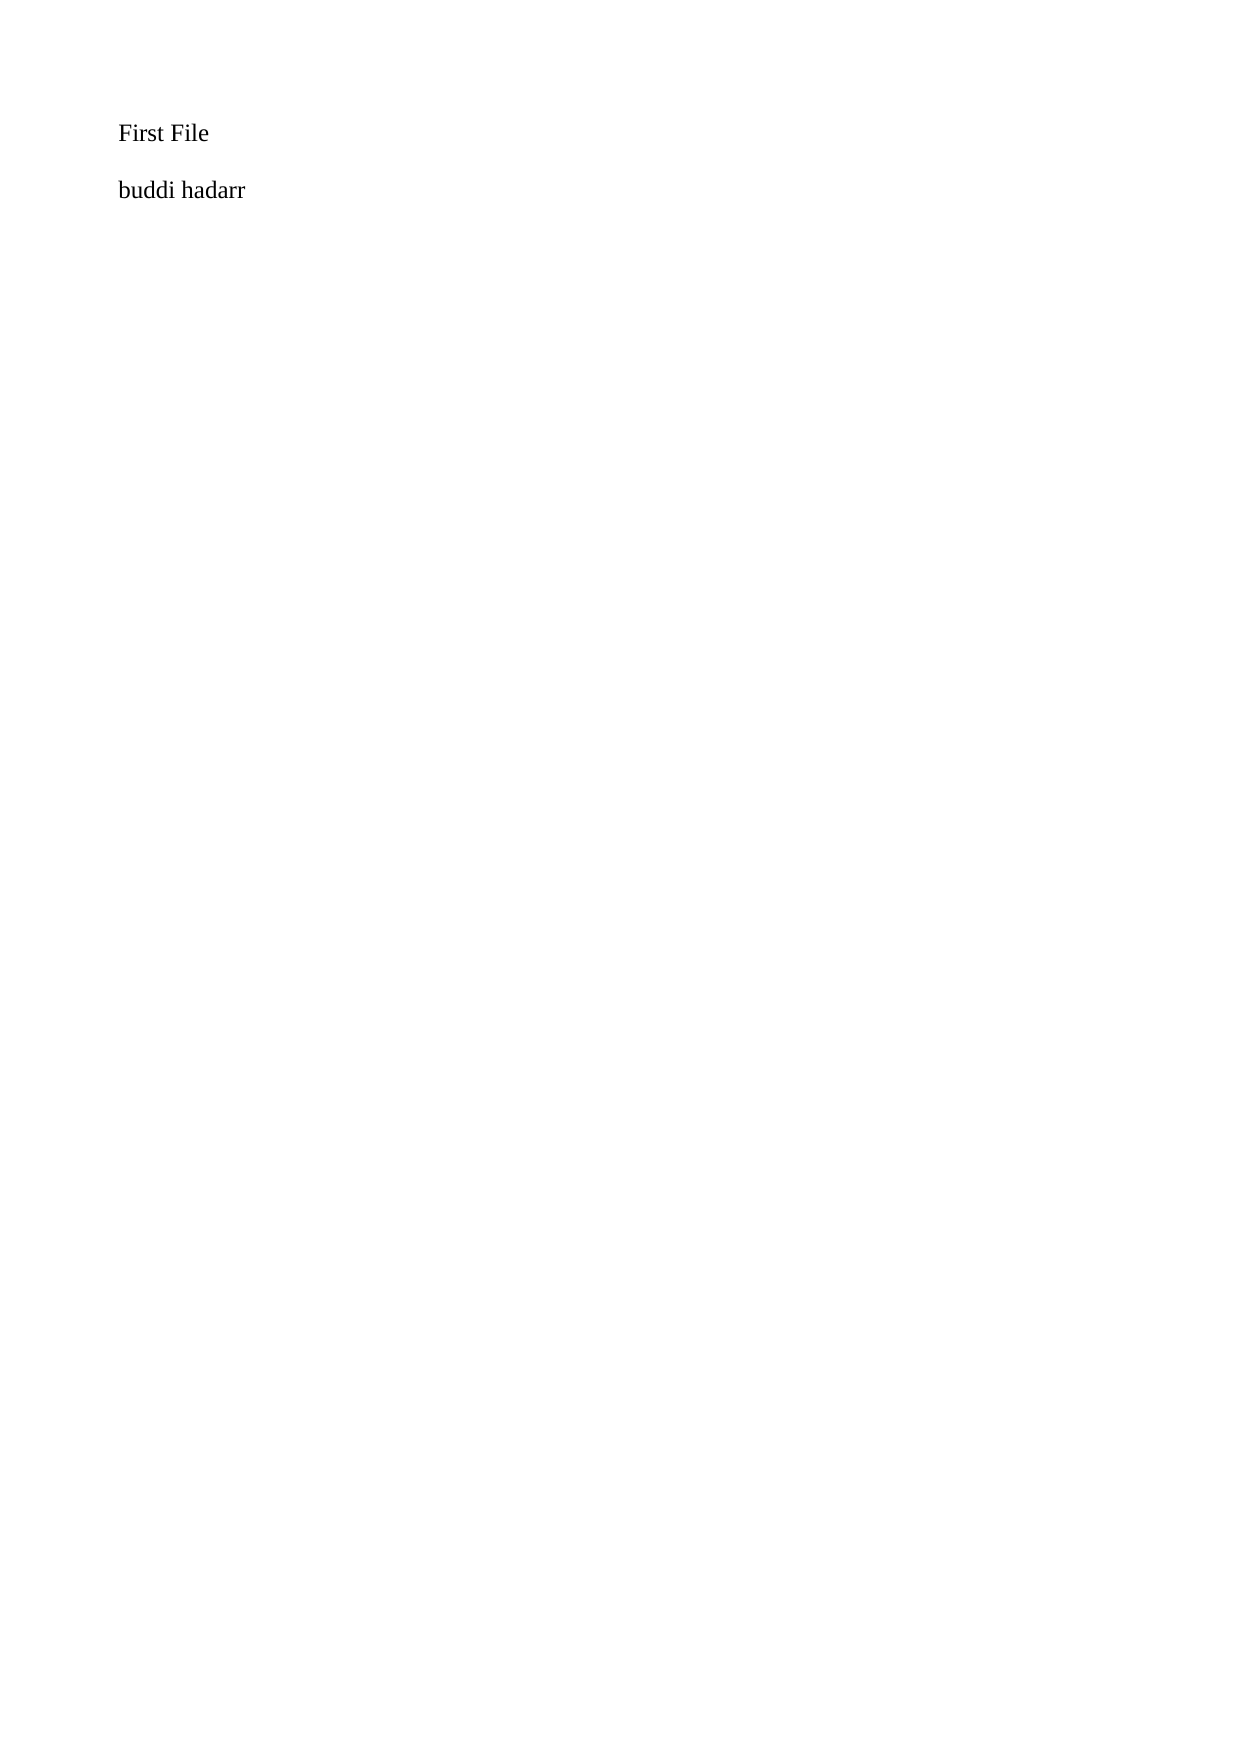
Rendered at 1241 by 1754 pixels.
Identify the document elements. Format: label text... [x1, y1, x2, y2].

text buddi hadarr [118, 176, 1122, 204]
text First File [118, 118, 1122, 147]
